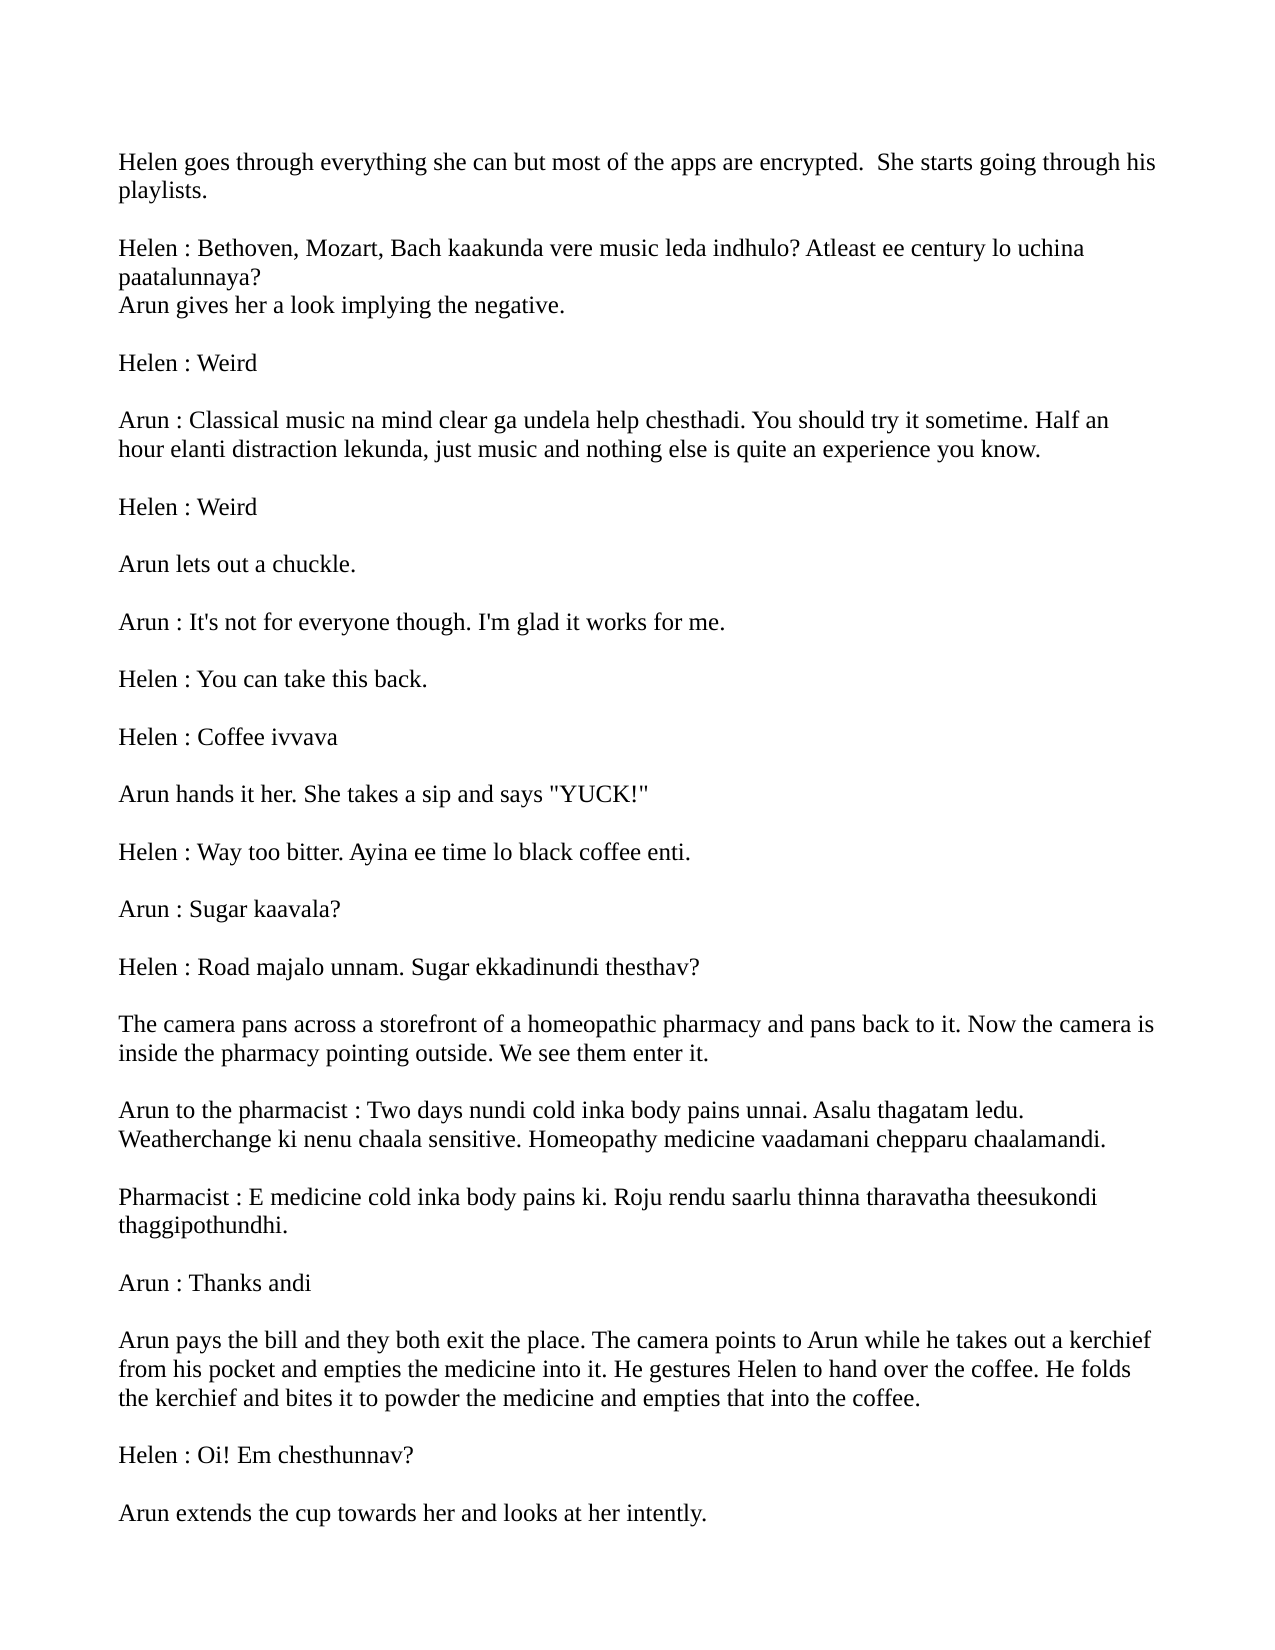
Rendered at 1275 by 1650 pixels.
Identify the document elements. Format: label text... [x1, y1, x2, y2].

text Arun extends the cup towards her and looks at her intently. [118, 1498, 1157, 1527]
text Helen : Weird [118, 492, 1157, 521]
text Helen : Weird [118, 348, 1157, 377]
text Pharmacist : E medicine cold inka body pains ki. Roju rendu saarlu thinna tharavatha theesukondi thaggipothundhi. [118, 1182, 1157, 1239]
text Arun : Thanks andi [118, 1268, 1157, 1297]
text Arun gives her a look implying the negative. [118, 291, 1157, 319]
text playlists. [118, 176, 1157, 204]
text Arun : It's not for everyone though. I'm glad it works for me. [118, 607, 1157, 636]
text Arun pays the bill and they both exit the place. The camera points to Arun while he takes out a kerchief from his pocket and empties the medicine into it. He gestures Helen to hand over the coffee. He folds the kerchief and bites it to powder the medicine and empties that into the coffee. [118, 1326, 1157, 1412]
text Arun lets out a chuckle. [118, 549, 1157, 578]
text Arun to the pharmacist : Two days nundi cold inka body pains unnai. Asalu thagatam ledu. Weatherchange ki nenu chaala sensitive. Homeopathy medicine vaadamani chepparu chaalamandi. [118, 1096, 1157, 1153]
text Arun : Classical music na mind clear ga undela help chesthadi. You should try it sometime. Half an hour elanti distraction lekunda, just music and nothing else is quite an experience you know. [118, 406, 1157, 463]
text The camera pans across a storefront of a homeopathic pharmacy and pans back to it. Now the camera is inside the pharmacy pointing outside. We see them enter it. [118, 1009, 1157, 1067]
text Helen goes through everything she can but most of the apps are encrypted. She starts going through his [118, 147, 1157, 176]
text Helen : Road majalo unnam. Sugar ekkadinundi thesthav? [118, 952, 1157, 981]
text Helen : Bethoven, Mozart, Bach kaakunda vere music leda indhulo? Atleast ee century lo uchina paatalunnaya? [118, 233, 1157, 291]
text Helen : You can take this back. [118, 664, 1157, 693]
text Arun hands it her. She takes a sip and says "YUCK!" [118, 779, 1157, 808]
text Arun : Sugar kaavala? [118, 894, 1157, 923]
text Helen : Way too bitter. Ayina ee time lo black coffee enti. [118, 837, 1157, 866]
text Helen : Oi! Em chesthunnav? [118, 1441, 1157, 1469]
text Helen : Coffee ivvava [118, 722, 1157, 751]
